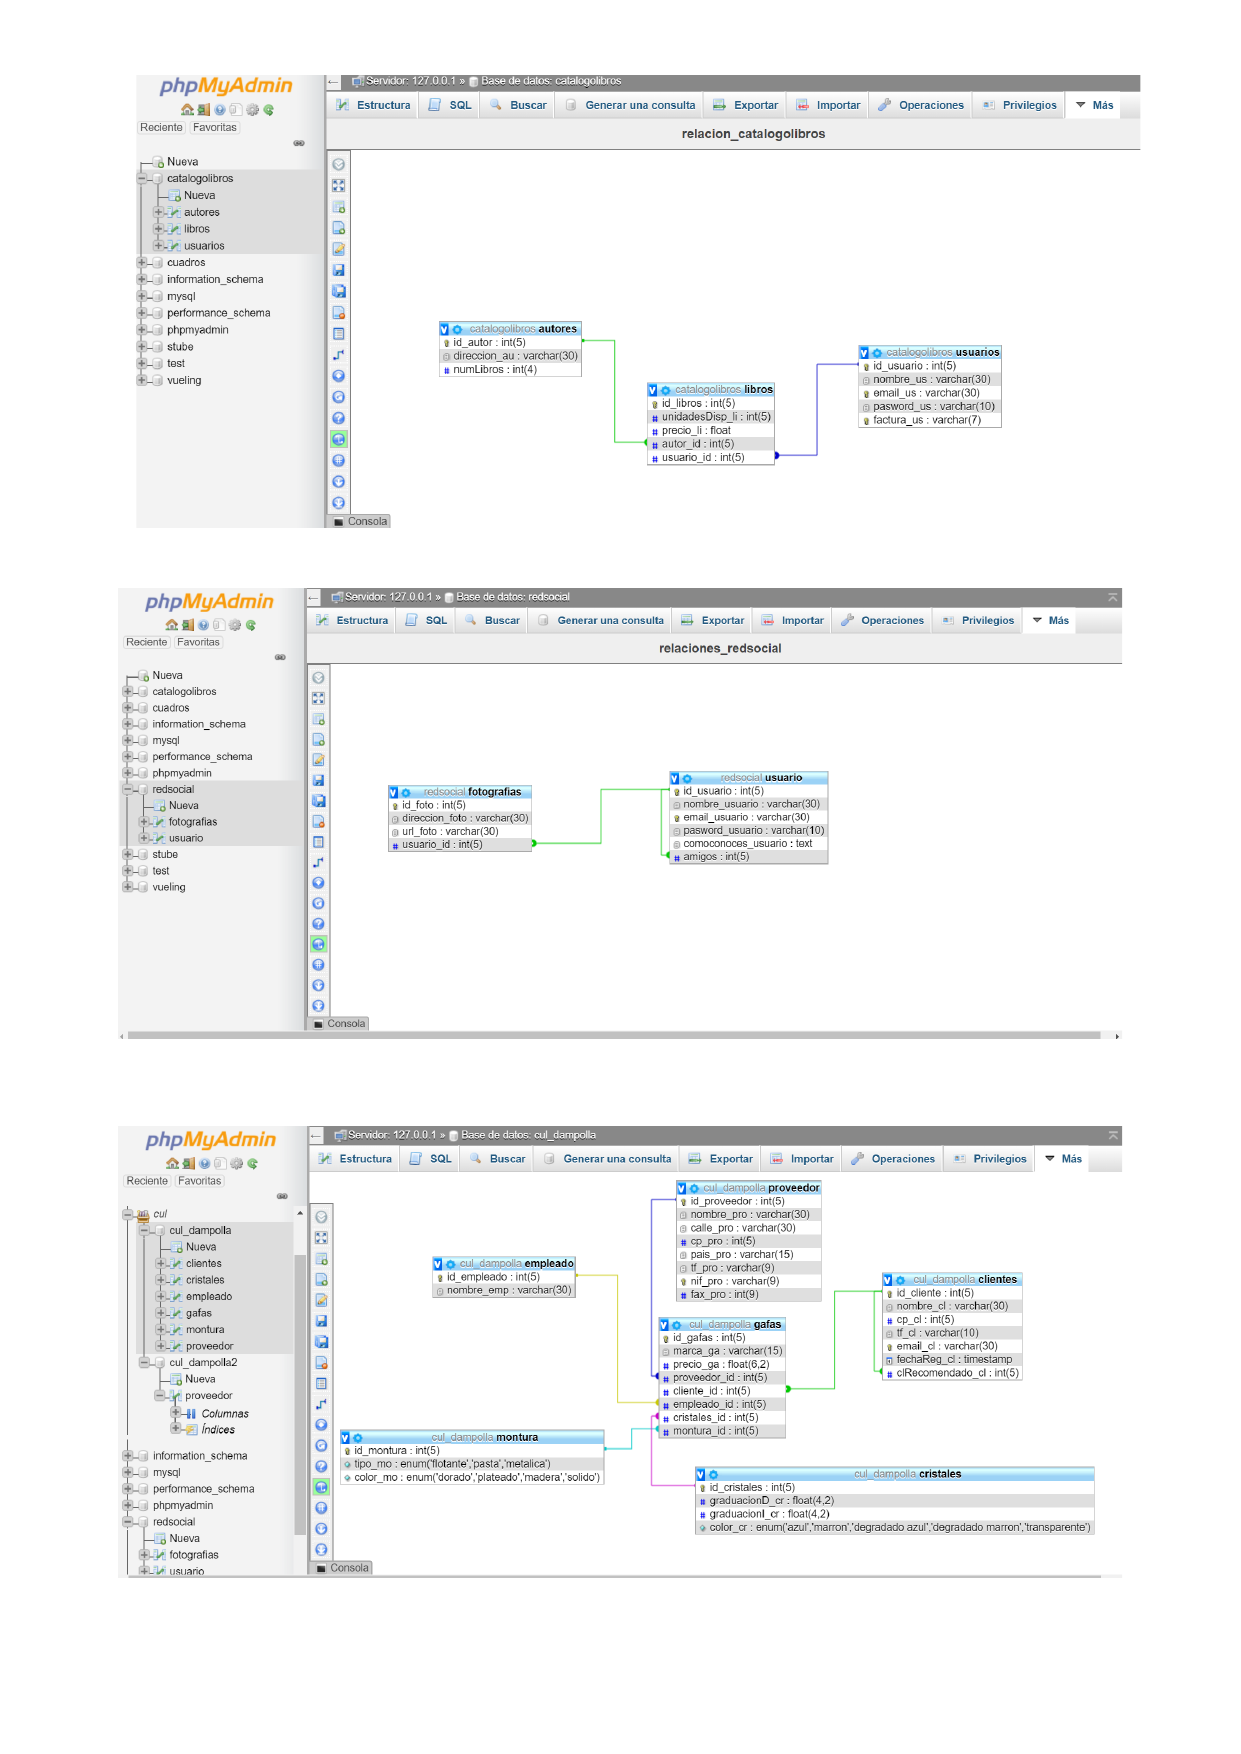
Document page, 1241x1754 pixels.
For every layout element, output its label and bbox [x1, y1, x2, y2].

picture [118, 1124, 1123, 1578]
picture [118, 585, 1123, 1039]
picture [136, 75, 1141, 528]
